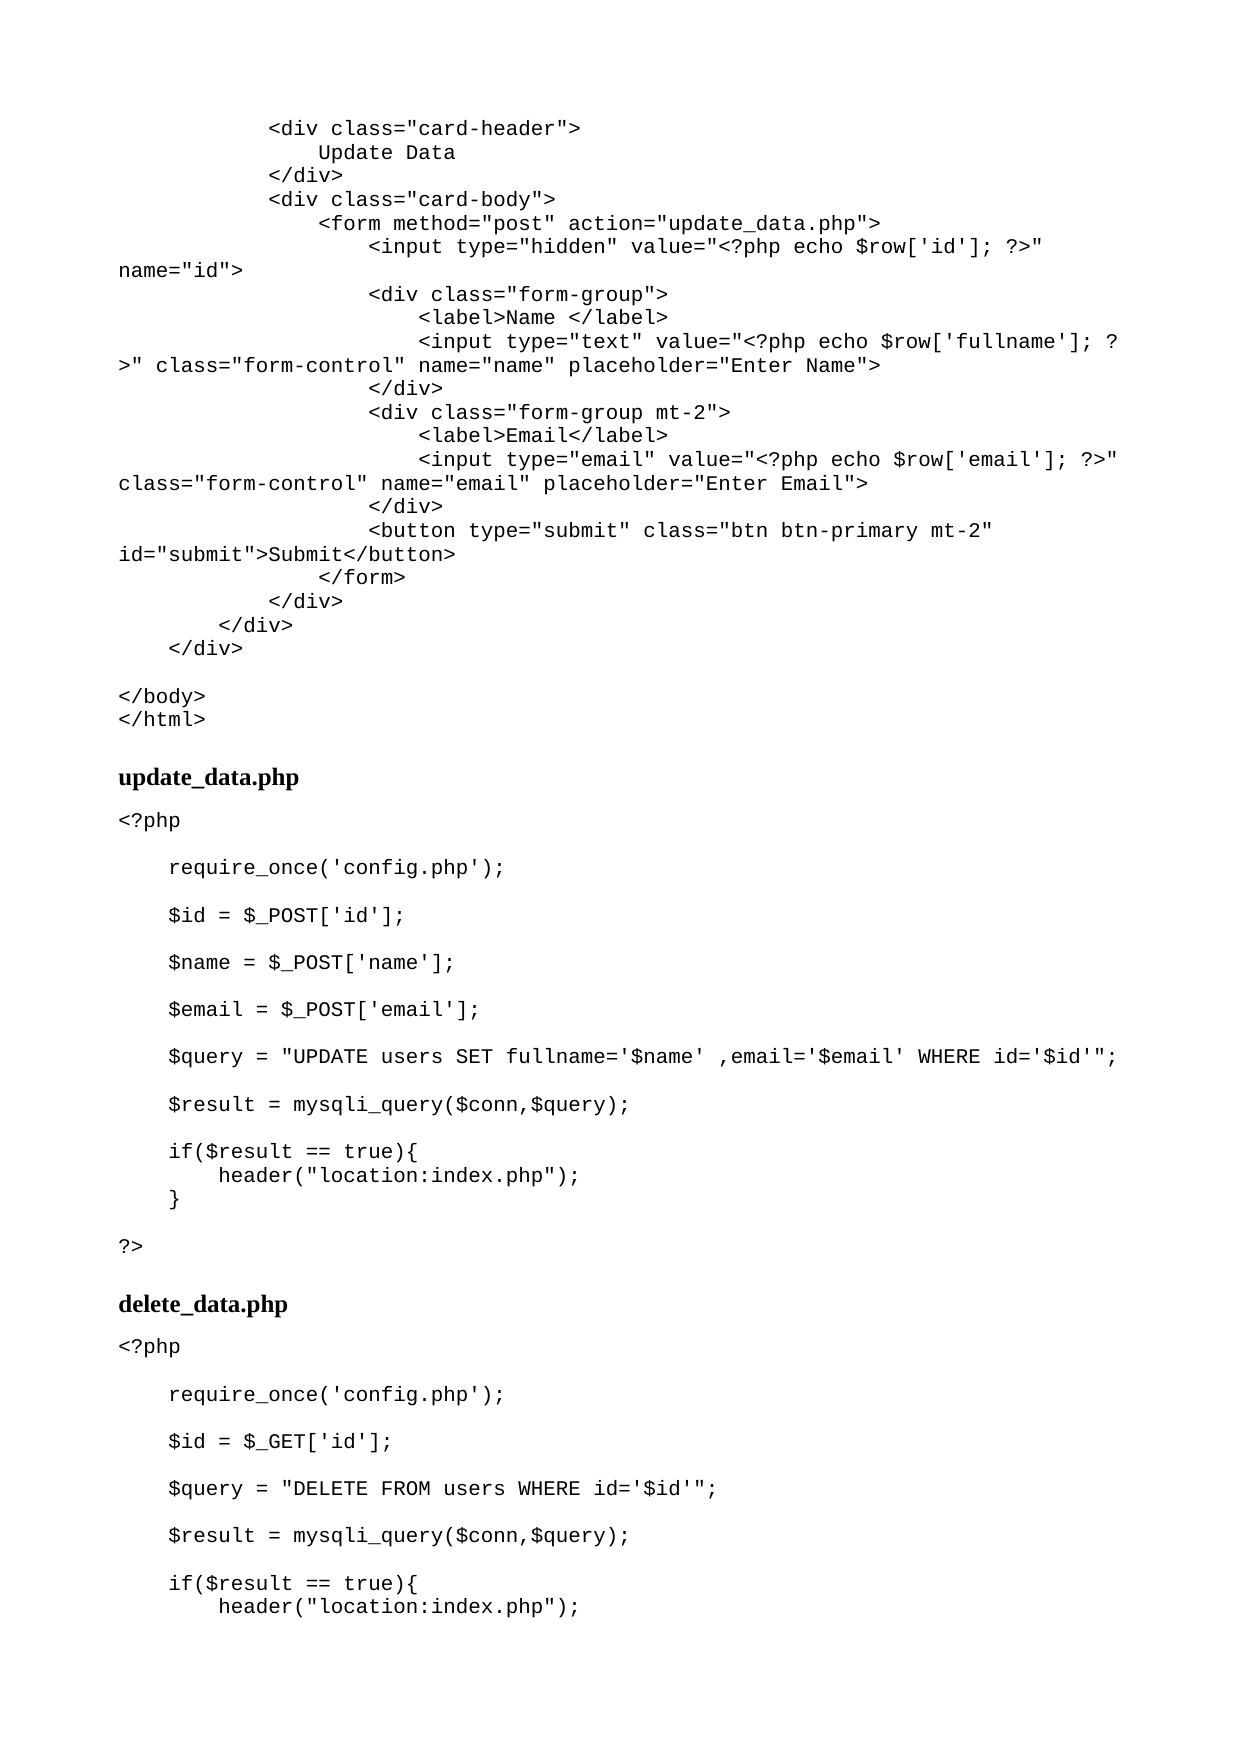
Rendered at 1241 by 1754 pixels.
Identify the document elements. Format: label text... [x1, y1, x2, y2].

text require_once('config.php'); [118, 1384, 1122, 1407]
text </div> [118, 165, 1122, 189]
text </form> [118, 567, 1122, 591]
text ?> [118, 1236, 1122, 1259]
text } [118, 1188, 1122, 1212]
text $query = "UPDATE users SET fullname='$name' ,email='$email' WHERE id='$id'"; [118, 1046, 1122, 1070]
text $result = mysqli_query($conn,$query); [118, 1526, 1122, 1549]
text </div> [118, 638, 1122, 662]
text <label>Email</label> [118, 426, 1122, 449]
text header("location:index.php"); [118, 1596, 1122, 1620]
text header("location:index.php"); [118, 1165, 1122, 1188]
text Update Data [118, 142, 1122, 165]
text <div class="form-group mt-2"> [118, 402, 1122, 426]
text $email = $_POST['email']; [118, 999, 1122, 1023]
text update_data.php [118, 762, 1122, 791]
text </div> [118, 591, 1122, 615]
text <div class="card-header"> [118, 118, 1122, 142]
text </body> [118, 686, 1122, 709]
text <input type="text" value="<?php echo $row['fullname']; ?>" class="form-control" name="name" placeholder="Enter Name"> [118, 331, 1122, 378]
text </html> [118, 709, 1122, 733]
text <form method="post" action="update_data.php"> [118, 213, 1122, 236]
text </div> [118, 615, 1122, 638]
text delete_data.php [118, 1289, 1122, 1317]
text $name = $_POST['name']; [118, 952, 1122, 976]
text <button type="submit" class="btn btn-primary mt-2" id="submit">Submit</button> [118, 520, 1122, 567]
text $id = $_POST['id']; [118, 904, 1122, 928]
text <div class="form-group"> [118, 284, 1122, 307]
text <input type="email" value="<?php echo $row['email']; ?>" class="form-control" name="email" placeholder="Enter Email"> [118, 449, 1122, 496]
text <input type="hidden" value="<?php echo $row['id']; ?>" name="id"> [118, 236, 1122, 284]
text <div class="card-body"> [118, 189, 1122, 213]
text if($result == true){ [118, 1573, 1122, 1596]
text $id = $_GET['id']; [118, 1431, 1122, 1454]
text $query = "DELETE FROM users WHERE id='$id'"; [118, 1478, 1122, 1502]
text if($result == true){ [118, 1141, 1122, 1165]
text </div> [118, 496, 1122, 520]
text $result = mysqli_query($conn,$query); [118, 1094, 1122, 1117]
text <?php [118, 810, 1122, 834]
text <?php [118, 1336, 1122, 1360]
text <label>Name </label> [118, 307, 1122, 331]
text </div> [118, 378, 1122, 402]
text require_once('config.php'); [118, 857, 1122, 881]
